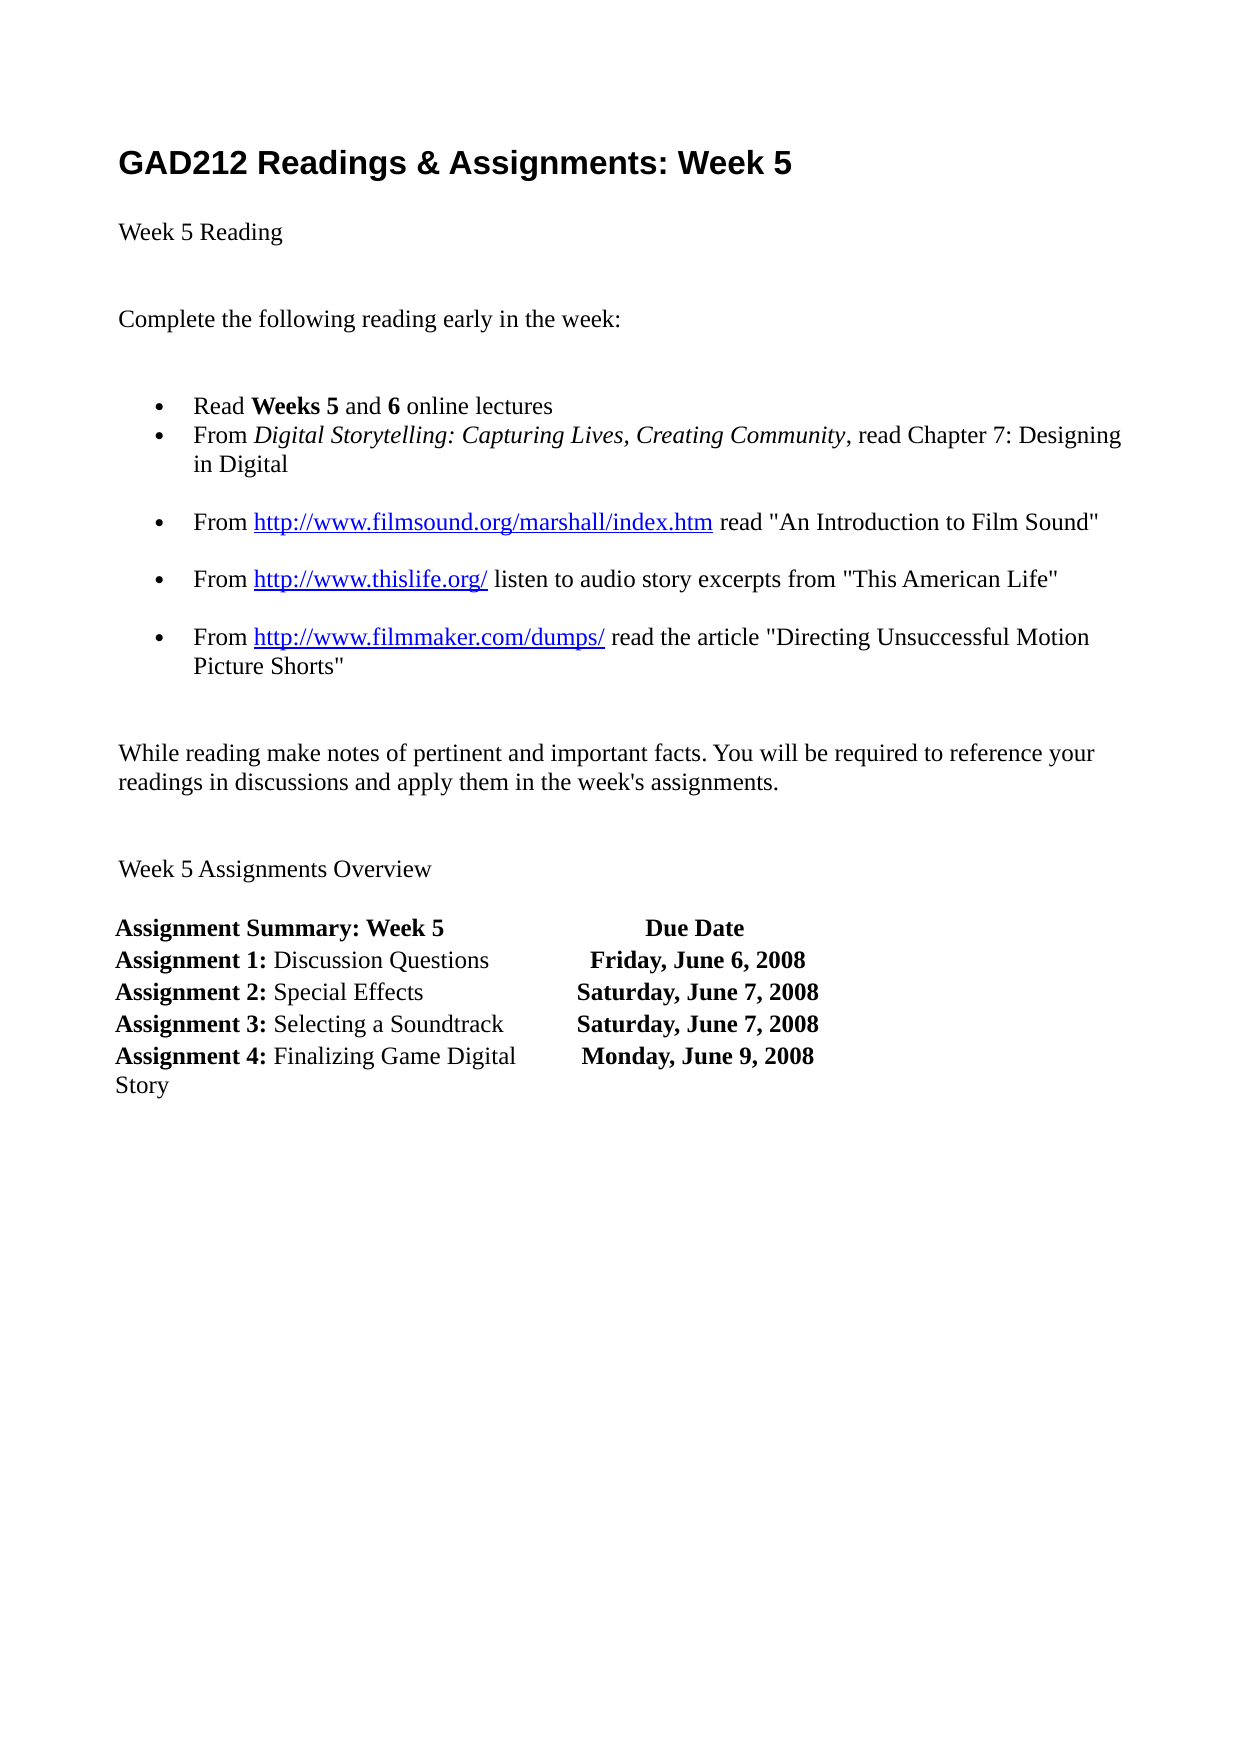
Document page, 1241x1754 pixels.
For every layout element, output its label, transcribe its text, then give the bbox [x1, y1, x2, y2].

text Complete the following reading early in the week: [118, 304, 1122, 333]
table_cell Saturday, June 7, 2008 [546, 1008, 849, 1039]
table_cell Assignment 2: Special Effects [114, 976, 546, 1008]
list From http://www.thislife.org/ listen to audio story excerpts from "This American Life" [156, 564, 1122, 593]
table_cell Friday, June 6, 2008 [546, 944, 849, 976]
table_cell Assignment 4: Finalizing Game Digital Story [114, 1040, 546, 1100]
table_cell Monday, June 9, 2008 [546, 1040, 849, 1100]
title Week 5 Reading [118, 217, 1122, 246]
list Read Weeks 5 and 6 online lectures [156, 391, 1122, 420]
list From http://www.filmmaker.com/dumps/ read the article "Directing Unsuccessful Motion Picture Shorts" [156, 622, 1122, 680]
table_cell Assignment 3: Selecting a Soundtrack [114, 1008, 546, 1039]
table_header Assignment Summary: Week 5 [114, 912, 546, 944]
text Week 5 Assignments Overview [118, 854, 1122, 883]
list From http://www.filmsound.org/marshall/index.htm read "An Introduction to Film Sound" [156, 507, 1122, 535]
text While reading make notes of pertinent and important facts. You will be required to reference your readings in discussions and apply them in the week's assignments. [118, 738, 1122, 796]
table_cell Assignment 1: Discussion Questions [114, 944, 546, 976]
table_header Due Date [546, 912, 849, 944]
subtitle GAD212 Readings & Assignments: Week 5 [118, 143, 1122, 182]
list From Digital Storytelling: Capturing Lives, Creating Community, read Chapter 7: Designing in Digital [156, 420, 1122, 477]
table_cell Saturday, June 7, 2008 [546, 976, 849, 1008]
